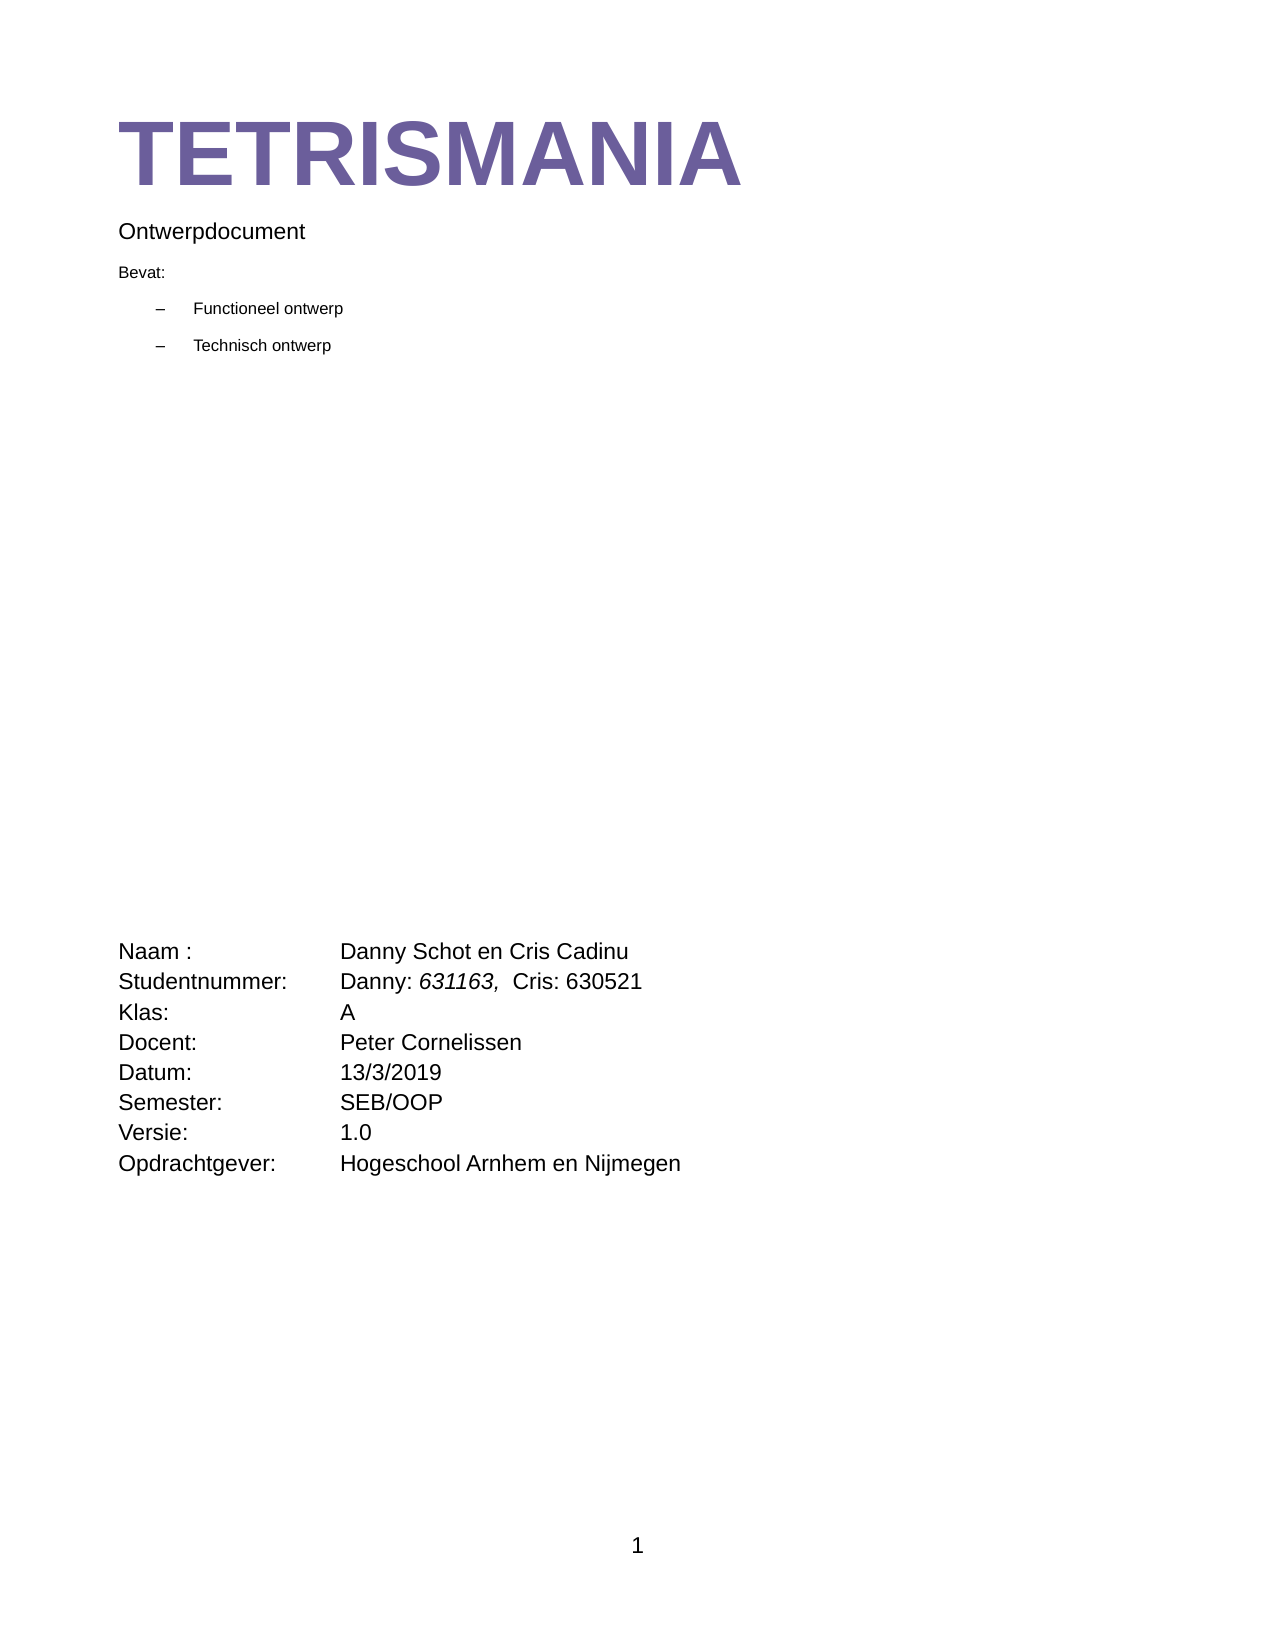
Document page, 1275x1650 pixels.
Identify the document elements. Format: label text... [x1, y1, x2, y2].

text Ontwerpdocument [118, 218, 1157, 244]
list Technisch ontwerp [156, 336, 1157, 355]
text Bevat: [118, 262, 1157, 282]
text Naam : Danny Schot en Cris Cadinu Studentnummer: Danny: 631163, Cris: 630521 Klas: A Docent: Peter Cornelissen Datum: 13/3/2019 Semester: SEB/OOP Versie: 1.0 Opdrachtgever: Hogeschool Arnhem en Nijmegen [118, 938, 1157, 1176]
list Functioneel ontwerp [156, 299, 1157, 318]
subtitle TETRISMANIA [118, 100, 1157, 205]
